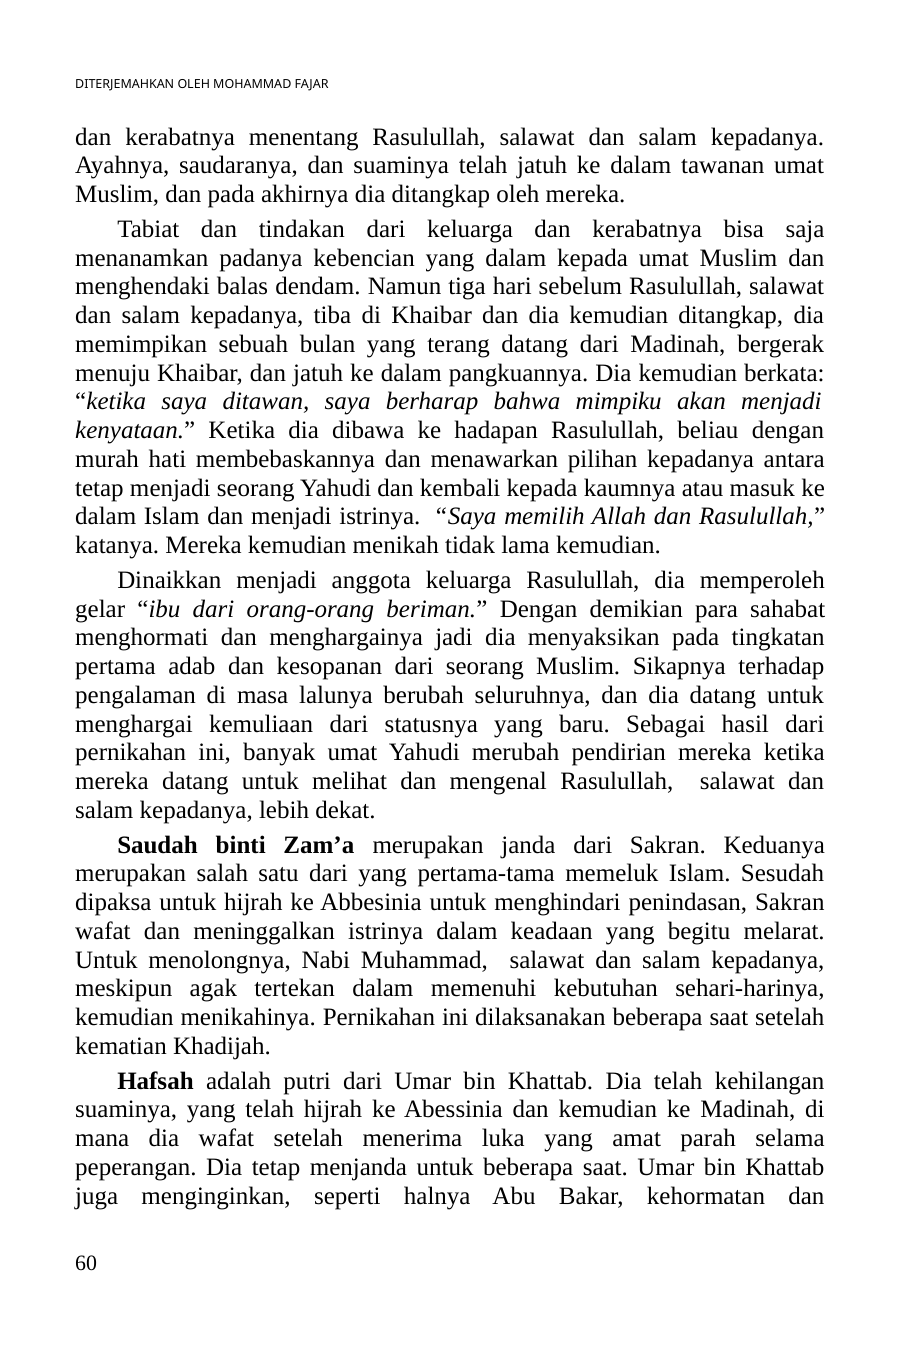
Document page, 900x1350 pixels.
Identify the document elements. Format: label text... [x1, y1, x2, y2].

text Saudah binti Zam’a merupakan janda dari Sakran. Keduanya merupakan salah satu dari yang pertama-tama memeluk Islam. Sesudah dipaksa untuk hijrah ke Abbesinia untuk menghindari penindasan, Sakran wafat dan meninggalkan istrinya dalam keadaan yang begitu melarat. Untuk menolongnya, Nabi Muhammad, salawat dan salam kepadanya, meskipun agak tertekan dalam memenuhi kebutuhan sehari-harinya, kemudian menikahinya. Pernikahan ini dilaksanakan beberapa saat setelah kematian Khadijah. [75, 830, 825, 1060]
text Dinaikkan menjadi anggota keluarga Rasulullah, dia memperoleh gelar “ibu dari orang-orang beriman.” Dengan demikian para sahabat menghormati dan menghargainya jadi dia menyaksikan pada tingkatan pertama adab dan kesopanan dari seorang Muslim. Sikapnya terhadap pengalaman di masa lalunya berubah seluruhnya, dan dia datang untuk menghargai kemuliaan dari statusnya yang baru. Sebagai hasil dari pernikahan ini, banyak umat Yahudi merubah pendirian mereka ketika mereka datang untuk melihat dan mengenal Rasulullah, salawat dan salam kepadanya, lebih dekat. [75, 565, 825, 824]
text Tabiat dan tindakan dari keluarga dan kerabatnya bisa saja menanamkan padanya kebencian yang dalam kepada umat Muslim dan menghendaki balas dendam. Namun tiga hari sebelum Rasulullah, salawat dan salam kepadanya, tiba di Khaibar dan dia kemudian ditangkap, dia memimpikan sebuah bulan yang terang datang dari Madinah, bergerak menuju Khaibar, dan jatuh ke dalam pangkuannya. Dia kemudian berkata: “ketika saya ditawan, saya berharap bahwa mimpiku akan menjadi kenyataan.” Ketika dia dibawa ke hadapan Rasulullah, beliau dengan murah hati membebaskannya dan menawarkan pilihan kepadanya antara tetap menjadi seorang Yahudi dan kembali kepada kaumnya atau masuk ke dalam Islam dan menjadi istrinya. “Saya memilih Allah dan Rasulullah,” katanya. Mereka kemudian menikah tidak lama kemudian. [75, 214, 825, 559]
text dan kerabatnya menentang Rasulullah, salawat dan salam kepadanya. Ayahnya, saudaranya, dan suaminya telah jatuh ke dalam tawanan umat Muslim, dan pada akhirnya dia ditangkap oleh mereka. [75, 122, 825, 208]
text Hafsah adalah putri dari Umar bin Khattab. Dia telah kehilangan suaminya, yang telah hijrah ke Abessinia dan kemudian ke Madinah, di mana dia wafat setelah menerima luka yang amat parah selama peperangan. Dia tetap menjanda untuk beberapa saat. Umar bin Khattab juga menginginkan, seperti halnya Abu Bakar, kehormatan dan [75, 1066, 825, 1209]
